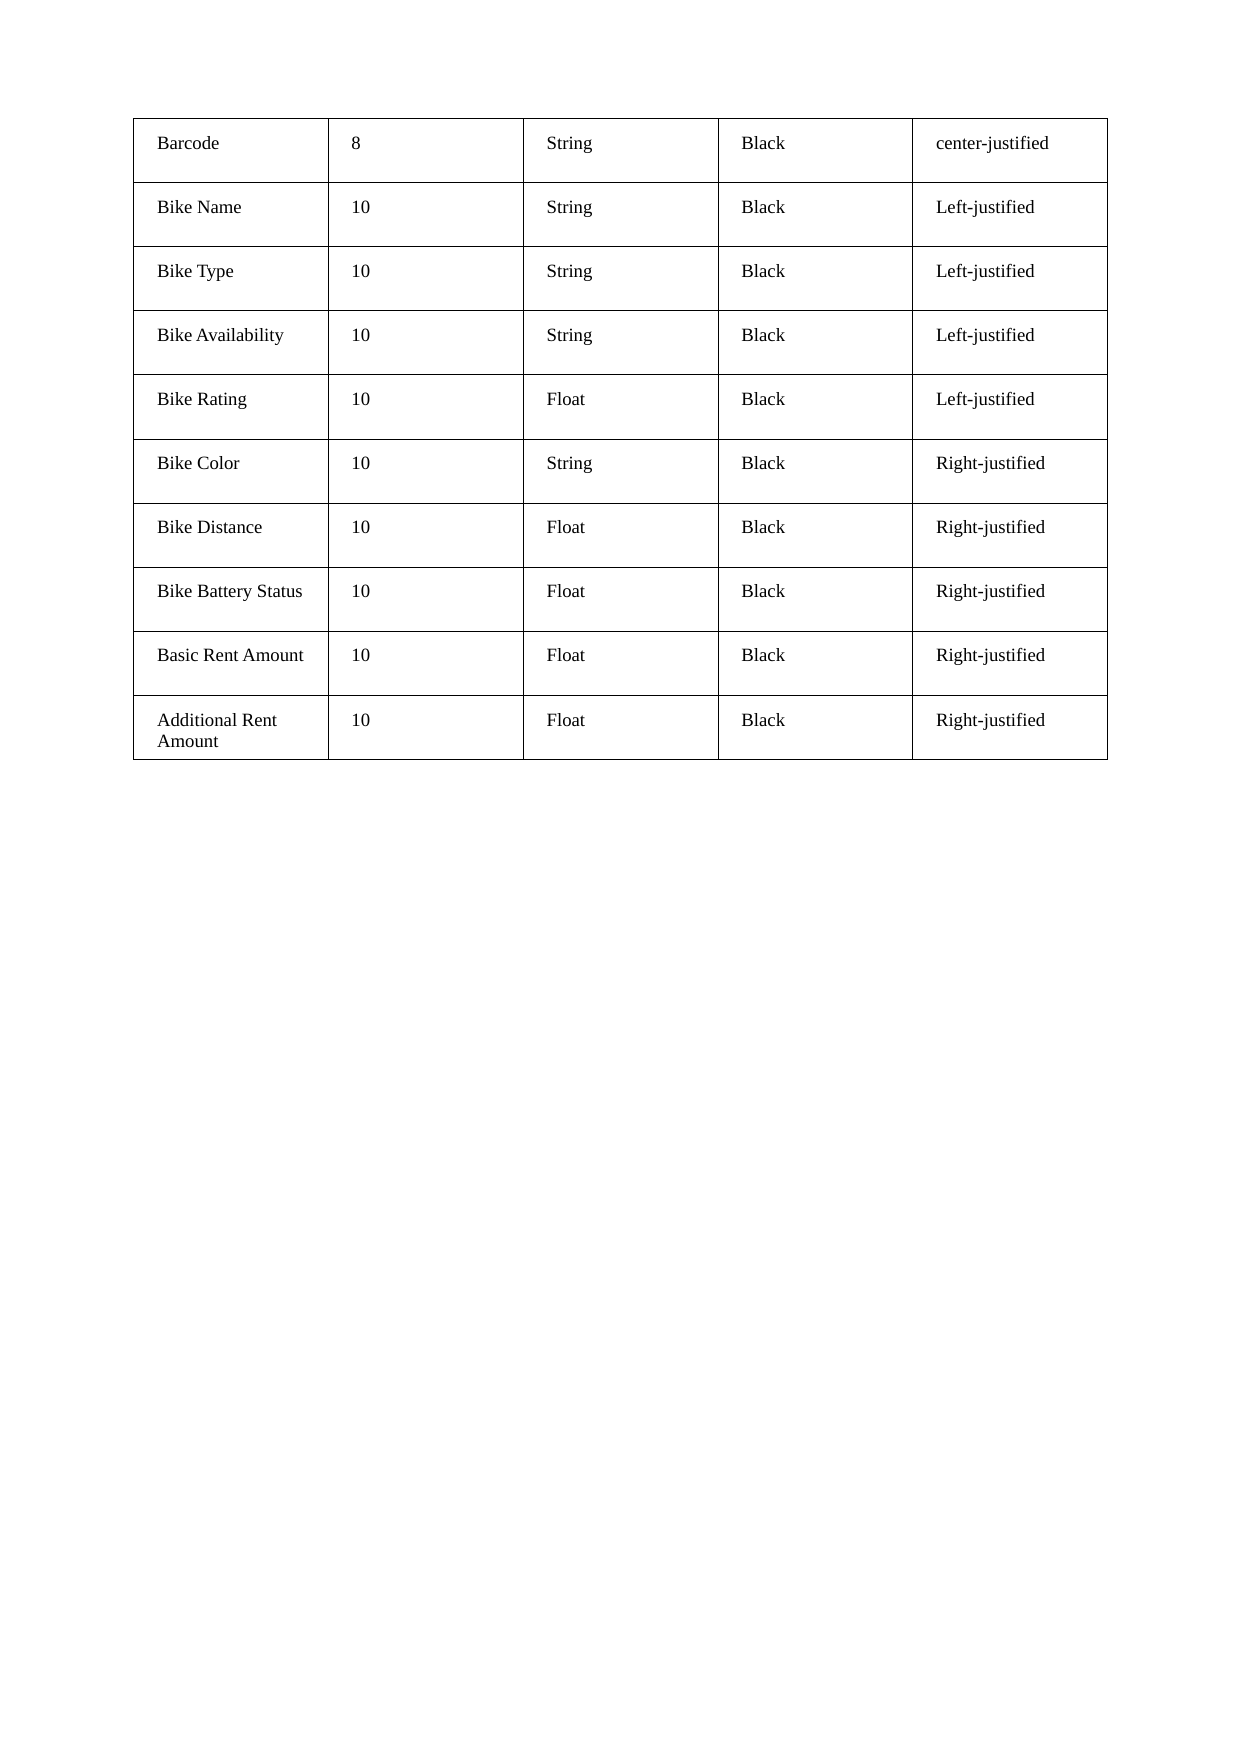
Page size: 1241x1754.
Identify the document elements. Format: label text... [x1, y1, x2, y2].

table_cell 10 [329, 632, 523, 695]
table_cell Right-justified [913, 504, 1107, 567]
table_cell Black [719, 504, 912, 567]
table_cell Bike Battery Status [134, 568, 328, 631]
table_cell Basic Rent Amount [134, 632, 328, 695]
table_cell Bike Color [134, 440, 328, 502]
table_cell 10 [329, 440, 523, 502]
table_cell Black [719, 183, 912, 246]
table_cell Black [719, 119, 912, 182]
table_cell 10 [329, 568, 523, 631]
table_cell Left-justified [913, 247, 1107, 310]
table_cell Right-justified [913, 440, 1107, 502]
table_cell Black [719, 311, 912, 374]
table_cell Float [524, 375, 718, 438]
table_cell String [524, 119, 718, 182]
table_cell Left-justified [913, 375, 1107, 438]
table_cell Black [719, 440, 912, 502]
table_cell Black [719, 568, 912, 631]
table_cell String [524, 247, 718, 310]
table_cell 10 [329, 696, 523, 759]
table_cell 10 [329, 247, 523, 310]
table_cell center-justified [913, 119, 1107, 182]
table_cell Black [719, 632, 912, 695]
table_cell Left-justified [913, 311, 1107, 374]
table_cell Float [524, 632, 718, 695]
table_cell Bike Rating [134, 375, 328, 438]
table_cell Right-justified [913, 696, 1107, 759]
table_cell Left-justified [913, 183, 1107, 246]
table_cell Right-justified [913, 632, 1107, 695]
table_cell Float [524, 568, 718, 631]
table_cell Bike Availability [134, 311, 328, 374]
table_cell Black [719, 375, 912, 438]
table_cell 10 [329, 504, 523, 567]
table_cell String [524, 440, 718, 502]
table_cell Right-justified [913, 568, 1107, 631]
table_cell 10 [329, 183, 523, 246]
table_cell Black [719, 247, 912, 310]
table_cell String [524, 183, 718, 246]
table_cell 8 [329, 119, 523, 182]
table_cell String [524, 311, 718, 374]
table_cell Bike Type [134, 247, 328, 310]
table_cell Bike Name [134, 183, 328, 246]
table_cell Float [524, 696, 718, 759]
table_cell Black [719, 696, 912, 759]
table_cell Bike Distance [134, 504, 328, 567]
table_cell Additional Rent Amount [134, 696, 328, 759]
table_cell 10 [329, 311, 523, 374]
table_cell 10 [329, 375, 523, 438]
table_cell Barcode [134, 119, 328, 182]
table_cell Float [524, 504, 718, 567]
